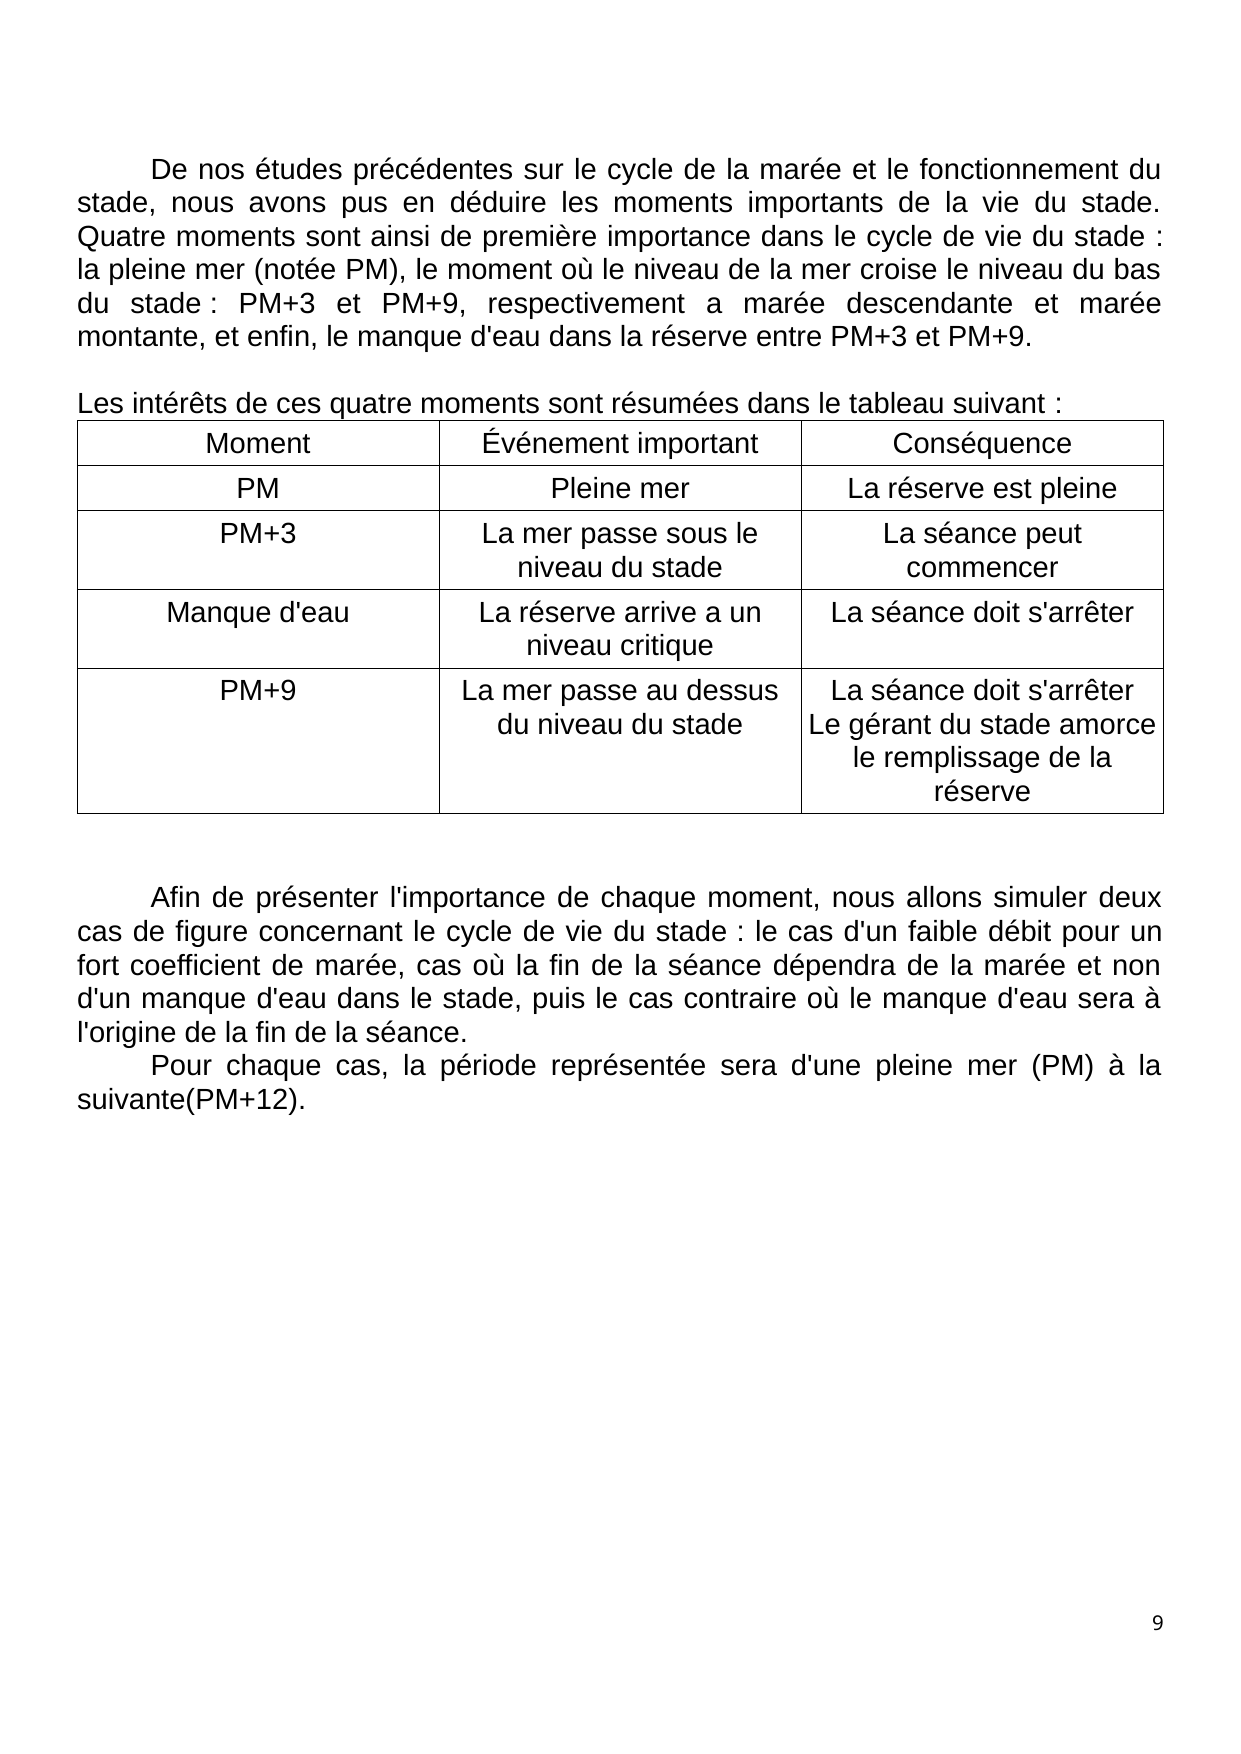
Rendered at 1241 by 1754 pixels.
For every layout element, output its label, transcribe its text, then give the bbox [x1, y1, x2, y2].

text De nos études précédentes sur le cycle de la marée et le fonctionnement du stade, nous avons pus en déduire les moments importants de la vie du stade. Quatre moments sont ainsi de première importance dans le cycle de vie du stade : la pleine mer (notée PM), le moment où le niveau de la mer croise le niveau du bas du stade : PM+3 et PM+9, respectivement a marée descendante et marée montante, et enfin, le manque d'eau dans la réserve entre PM+3 et PM+9. [77, 152, 1163, 353]
text Les intérêts de ces quatre moments sont résumées dans le tableau suivant : [77, 386, 1163, 420]
table_cell PM+9 [78, 669, 439, 813]
table_header Événement important [440, 421, 801, 465]
table_cell Manque d'eau [78, 590, 439, 667]
table_cell La mer passe sous le niveau du stade [440, 511, 801, 589]
table_cell La séance peut commencer [802, 511, 1163, 589]
text Afin de présenter l'importance de chaque moment, nous allons simuler deux cas de figure concernant le cycle de vie du stade : le cas d'un faible débit pour un fort coefficient de marée, cas où la fin de la séance dépendra de la marée et non d'un manque d'eau dans le stade, puis le cas contraire où le manque d'eau sera à l'origine de la fin de la séance. [77, 880, 1163, 1048]
table_cell Pleine mer [440, 466, 801, 510]
table_header Moment [78, 421, 439, 465]
table_cell PM+3 [78, 511, 439, 589]
table_cell La réserve est pleine [802, 466, 1163, 510]
table_cell La réserve arrive a un niveau critique [440, 590, 801, 667]
table_cell La séance doit s'arrêter Le gérant du stade amorce le remplissage de la réserve [802, 669, 1163, 813]
table_cell La séance doit s'arrêter [802, 590, 1163, 667]
table_header Conséquence [802, 421, 1163, 465]
table_cell PM [78, 466, 439, 510]
text Pour chaque cas, la période représentée sera d'une pleine mer (PM) à la suivante(PM+12). [77, 1048, 1163, 1115]
table_cell La mer passe au dessus du niveau du stade [440, 669, 801, 813]
